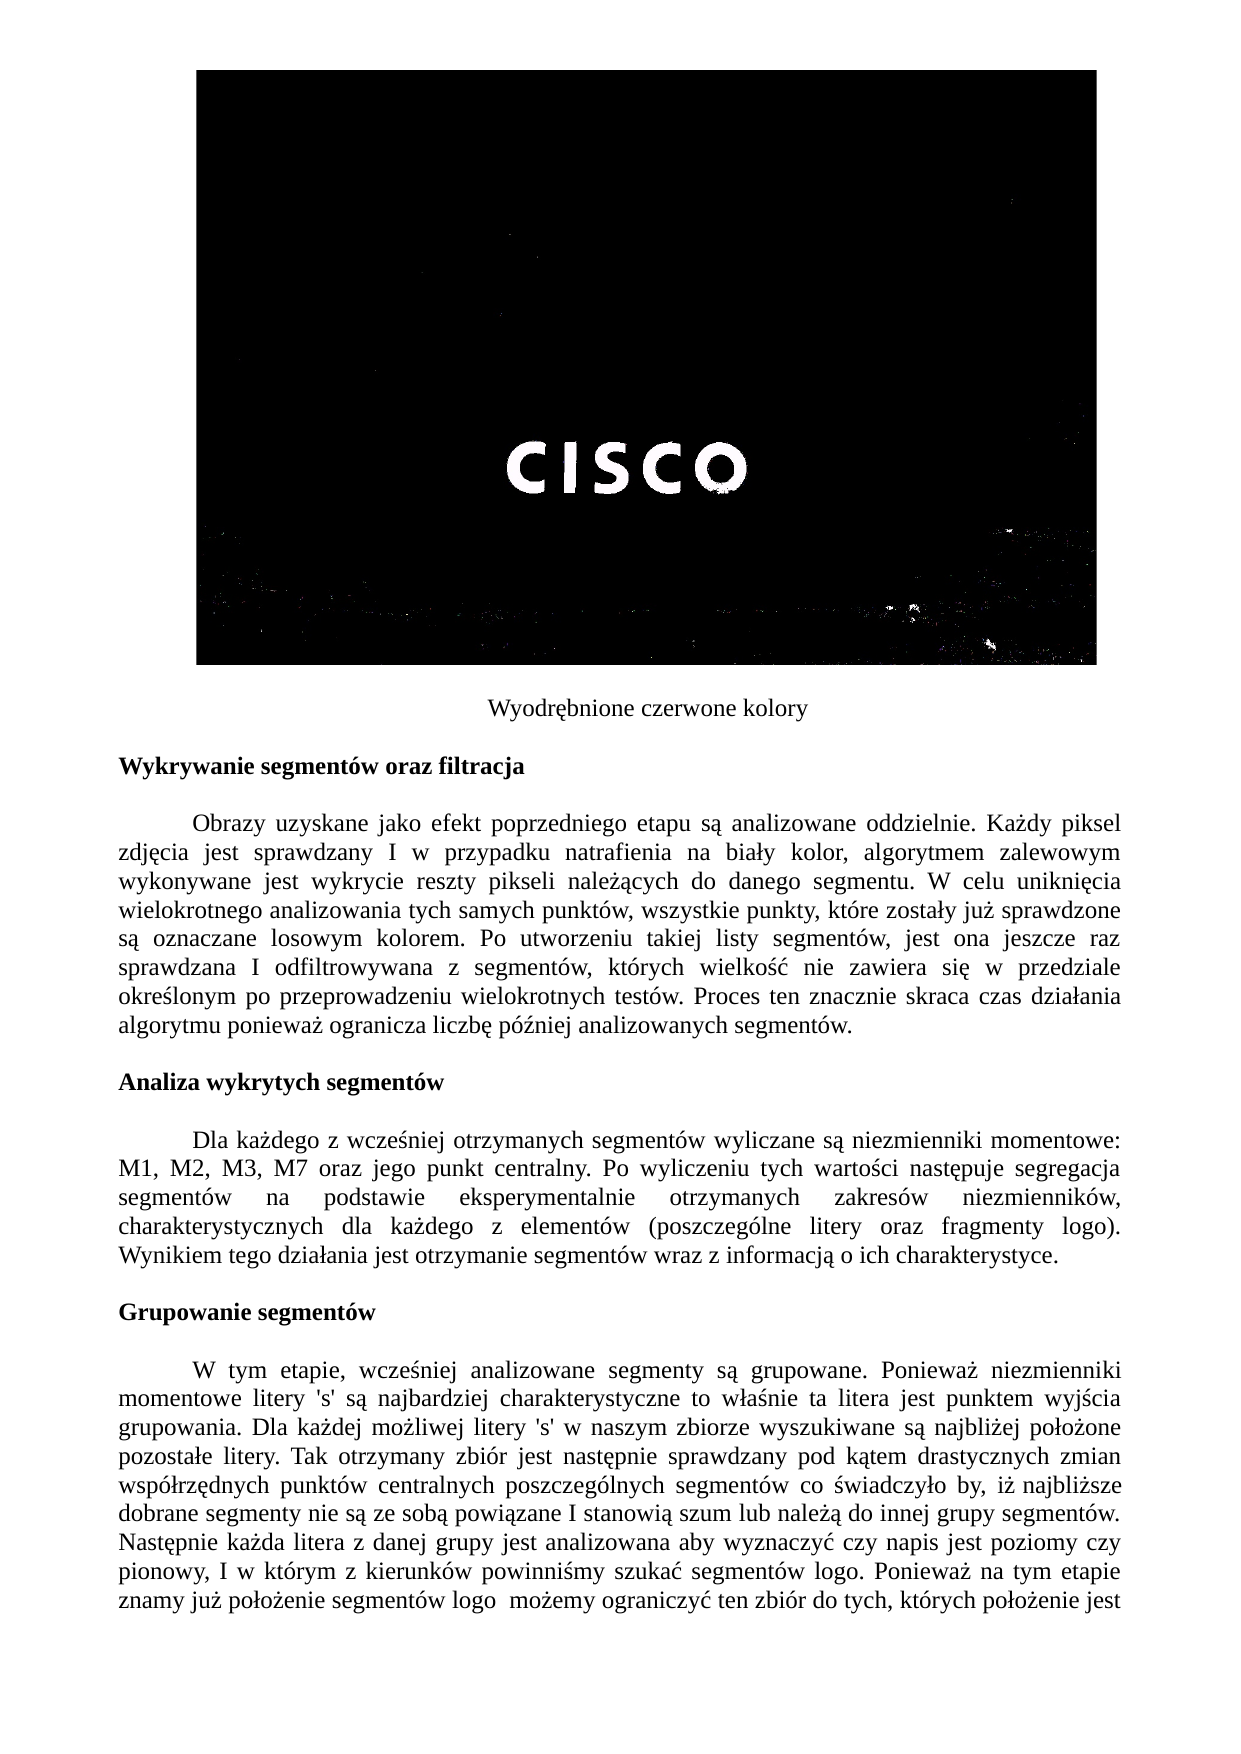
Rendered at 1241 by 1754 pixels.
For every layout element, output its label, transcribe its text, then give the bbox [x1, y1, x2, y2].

text Grupowanie segmentów [118, 1297, 1122, 1326]
text Wyodrębnione czerwone kolory [118, 693, 1122, 722]
text Obrazy uzyskane jako efekt poprzedniego etapu są analizowane oddzielnie. Każdy piksel zdjęcia jest sprawdzany I w przypadku natrafienia na biały kolor, algorytmem zalewowym wykonywane jest wykrycie reszty pikseli należących do danego segmentu. W celu uniknięcia wielokrotnego analizowania tych samych punktów, wszystkie punkty, które zostały już sprawdzone są oznaczane losowym kolorem. Po utworzeniu takiej listy segmentów, jest ona jeszcze raz sprawdzana I odfiltrowywana z segmentów, których wielkość nie zawiera się w przedziale określonym po przeprowadzeniu wielokrotnych testów. Proces ten znacznie skraca czas działania algorytmu ponieważ ogranicza liczbę później analizowanych segmentów. [118, 808, 1122, 1038]
text Dla każdego z wcześniej otrzymanych segmentów wyliczane są niezmienniki momentowe: M1, M2, M3, M7 oraz jego punkt centralny. Po wyliczeniu tych wartości następuje segregacja segmentów na podstawie eksperymentalnie otrzymanych zakresów niezmienników, charakterystycznych dla każdego z elementów (poszczególne litery oraz fragmenty logo). Wynikiem tego działania jest otrzymanie segmentów wraz z informacją o ich charakterystyce. [118, 1125, 1122, 1268]
text W tym etapie, wcześniej analizowane segmenty są grupowane. Ponieważ niezmienniki momentowe litery 's' są najbardziej charakterystyczne to właśnie ta litera jest punktem wyjścia grupowania. Dla każdej możliwej litery 's' w naszym zbiorze wyszukiwane są najbliżej położone pozostałe litery. Tak otrzymany zbiór jest następnie sprawdzany pod kątem drastycznych zmian współrzędnych punktów centralnych poszczególnych segmentów co świadczyło by, iż najbliższe dobrane segmenty nie są ze sobą powiązane I stanowią szum lub należą do innej grupy segmentów. Następnie każda litera z danej grupy jest analizowana aby wyznaczyć czy napis jest poziomy czy pionowy, I w którym z kierunków powinniśmy szukać segmentów logo. Ponieważ na tym etapie znamy już położenie segmentów logo możemy ograniczyć ten zbiór do tych, których położenie jest [118, 1355, 1122, 1613]
picture [196, 70, 1097, 665]
text Wykrywanie segmentów oraz filtracja [118, 751, 1122, 780]
text Analiza wykrytych segmentów [118, 1067, 1122, 1096]
